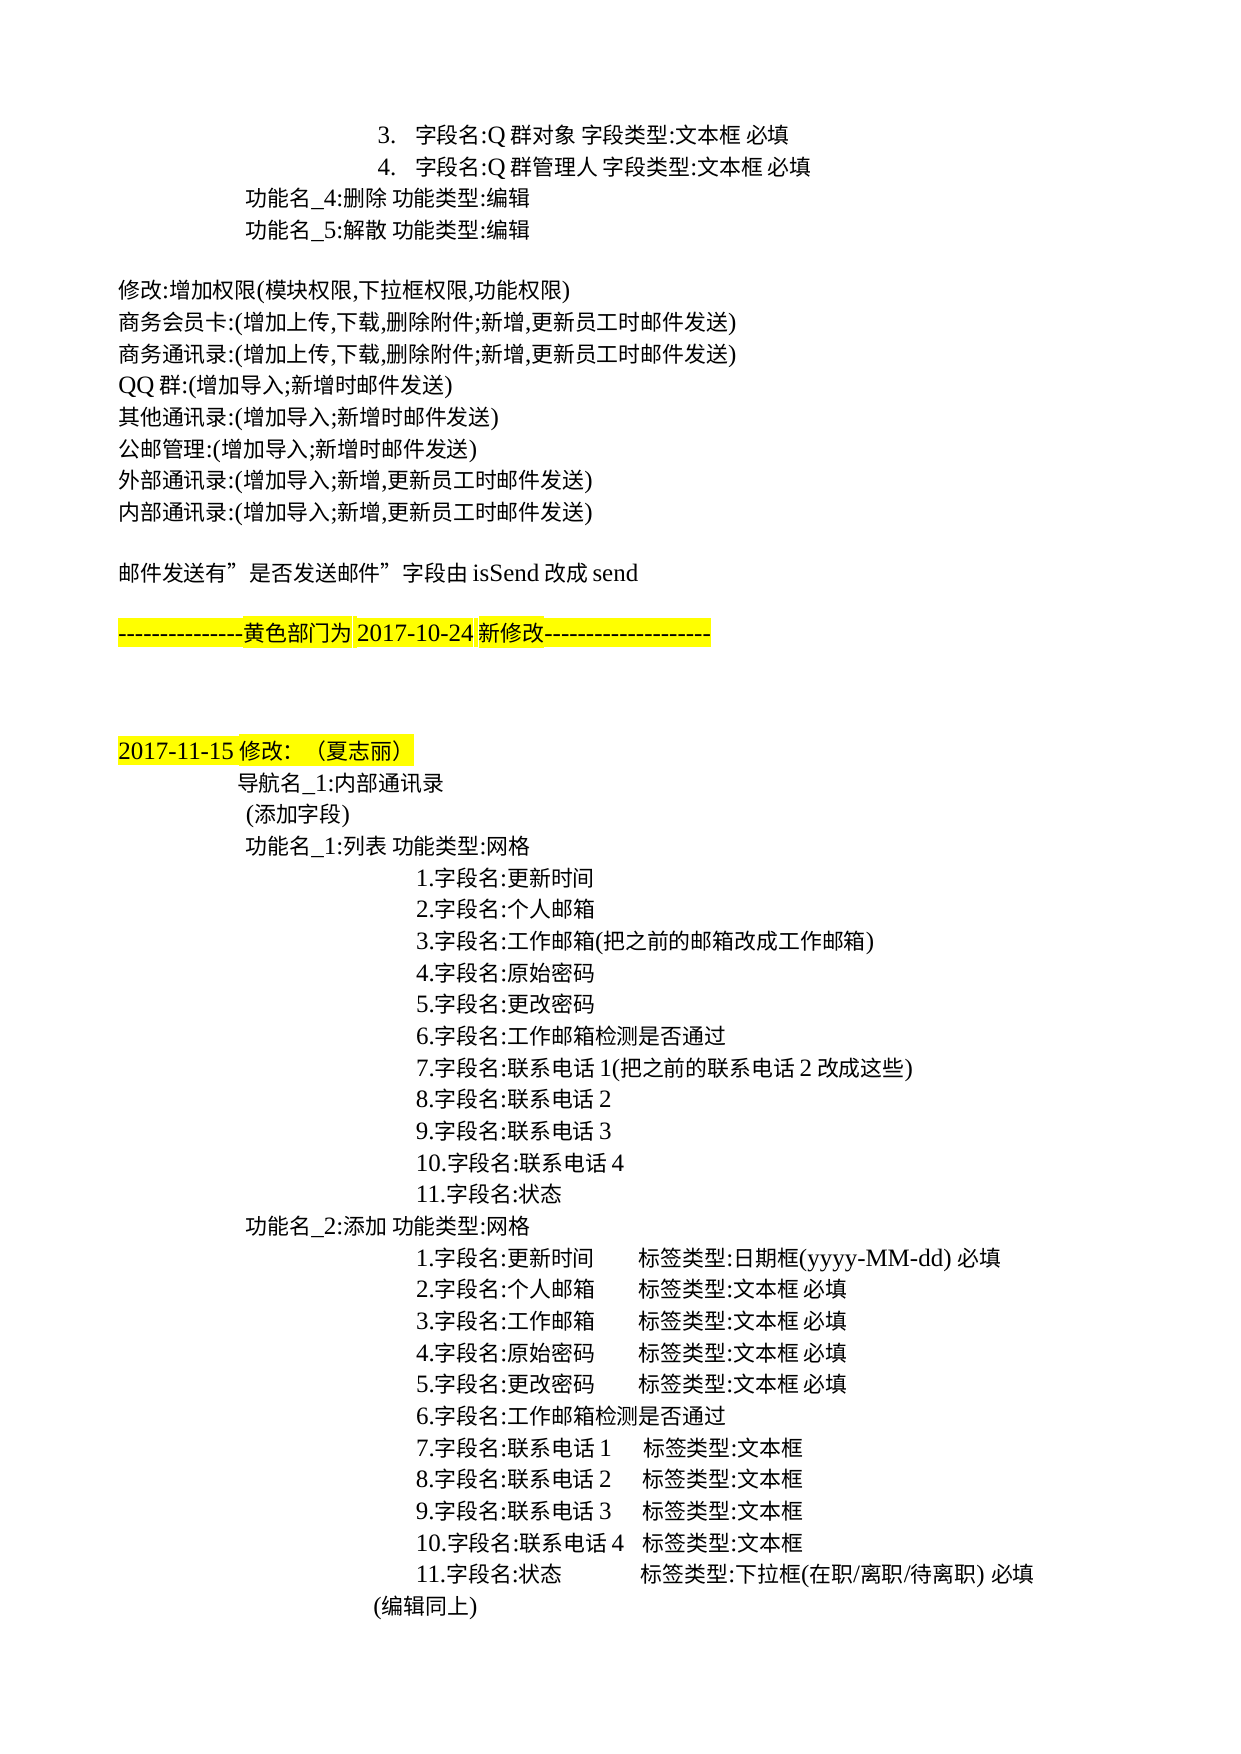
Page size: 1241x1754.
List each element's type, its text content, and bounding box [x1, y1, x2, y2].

text 功能名_5:解散 功能类型:编辑 [118, 213, 1122, 245]
text 10.字段名:联系电话4 标签类型:文本框 [118, 1526, 1122, 1557]
list 2.字段名:个人邮箱 标签类型:文本框 必填 [378, 1272, 1122, 1304]
text 修改:增加权限(模块权限,下拉框权限,功能权限) [118, 273, 1122, 305]
text 1.字段名:更新时间 [118, 861, 1122, 892]
text 2017-11-15修改：（夏志丽） [118, 734, 1122, 766]
text 11.字段名:状态 标签类型:下拉框(在职/离职/待离职) 必填 [118, 1557, 1122, 1589]
list 7.字段名:联系电话1 标签类型:文本框 [378, 1431, 1122, 1462]
text 9.字段名:联系电话3 [118, 1114, 1122, 1146]
list 3.字段名:工作邮箱 标签类型:文本框 必填 [378, 1304, 1122, 1336]
text 功能名_1:列表 功能类型:网格 [118, 829, 1122, 861]
text 其他通讯录:(增加导入;新增时邮件发送) [118, 400, 1122, 432]
list 6.字段名:工作邮箱检测是否通过 [378, 1019, 1122, 1051]
text QQ群:(增加导入;新增时邮件发送) [118, 368, 1122, 400]
text 功能名_4:删除 功能类型:编辑 [118, 181, 1122, 213]
text 商务通讯录:(增加上传,下载,删除附件;新增,更新员工时邮件发送) [118, 337, 1122, 368]
text 10.字段名:联系电话4 [118, 1146, 1122, 1177]
text 邮件发送有”是否发送邮件”字段由isSend改成send [118, 556, 1122, 587]
text 8.字段名:联系电话2 标签类型:文本框 [118, 1462, 1122, 1494]
list 字段名:Q群管理人 字段类型:文本框 必填 [377, 150, 1122, 181]
text (添加字段) [118, 797, 1122, 829]
text 11.字段名:状态 [118, 1177, 1122, 1209]
list 4.字段名:原始密码 标签类型:文本框 必填 [378, 1336, 1122, 1367]
list 5.字段名:更改密码 [378, 987, 1122, 1019]
text 8.字段名:联系电话2 [118, 1082, 1122, 1114]
text 商务会员卡:(增加上传,下载,删除附件;新增,更新员工时邮件发送) [118, 305, 1122, 337]
text 1.字段名:更新时间 标签类型:日期框(yyyy-MM-dd) 必填 [118, 1241, 1122, 1272]
text (编辑同上) [118, 1589, 1122, 1621]
list 4.字段名:原始密码 [378, 956, 1122, 987]
text 外部通讯录:(增加导入;新增,更新员工时邮件发送) [118, 463, 1122, 495]
text 功能名_2:添加 功能类型:网格 [118, 1209, 1122, 1241]
list 3.字段名:工作邮箱(把之前的邮箱改成工作邮箱) [378, 924, 1122, 956]
list 7.字段名:联系电话1(把之前的联系电话2改成这些) [378, 1051, 1122, 1082]
list 6.字段名:工作邮箱检测是否通过 [378, 1399, 1122, 1431]
list 2.字段名:个人邮箱 [378, 892, 1122, 924]
text 内部通讯录:(增加导入;新增,更新员工时邮件发送) [118, 495, 1122, 527]
text ---------------黄色部门为2017-10-24新修改-------------------- [118, 616, 1122, 648]
text 公邮管理:(增加导入;新增时邮件发送) [118, 432, 1122, 463]
text 9.字段名:联系电话3 标签类型:文本框 [118, 1494, 1122, 1526]
text 导航名_1:内部通讯录 [118, 766, 1122, 797]
list 5.字段名:更改密码 标签类型:文本框 必填 [378, 1367, 1122, 1399]
list 字段名:Q群对象 字段类型:文本框 必填 [377, 118, 1122, 150]
